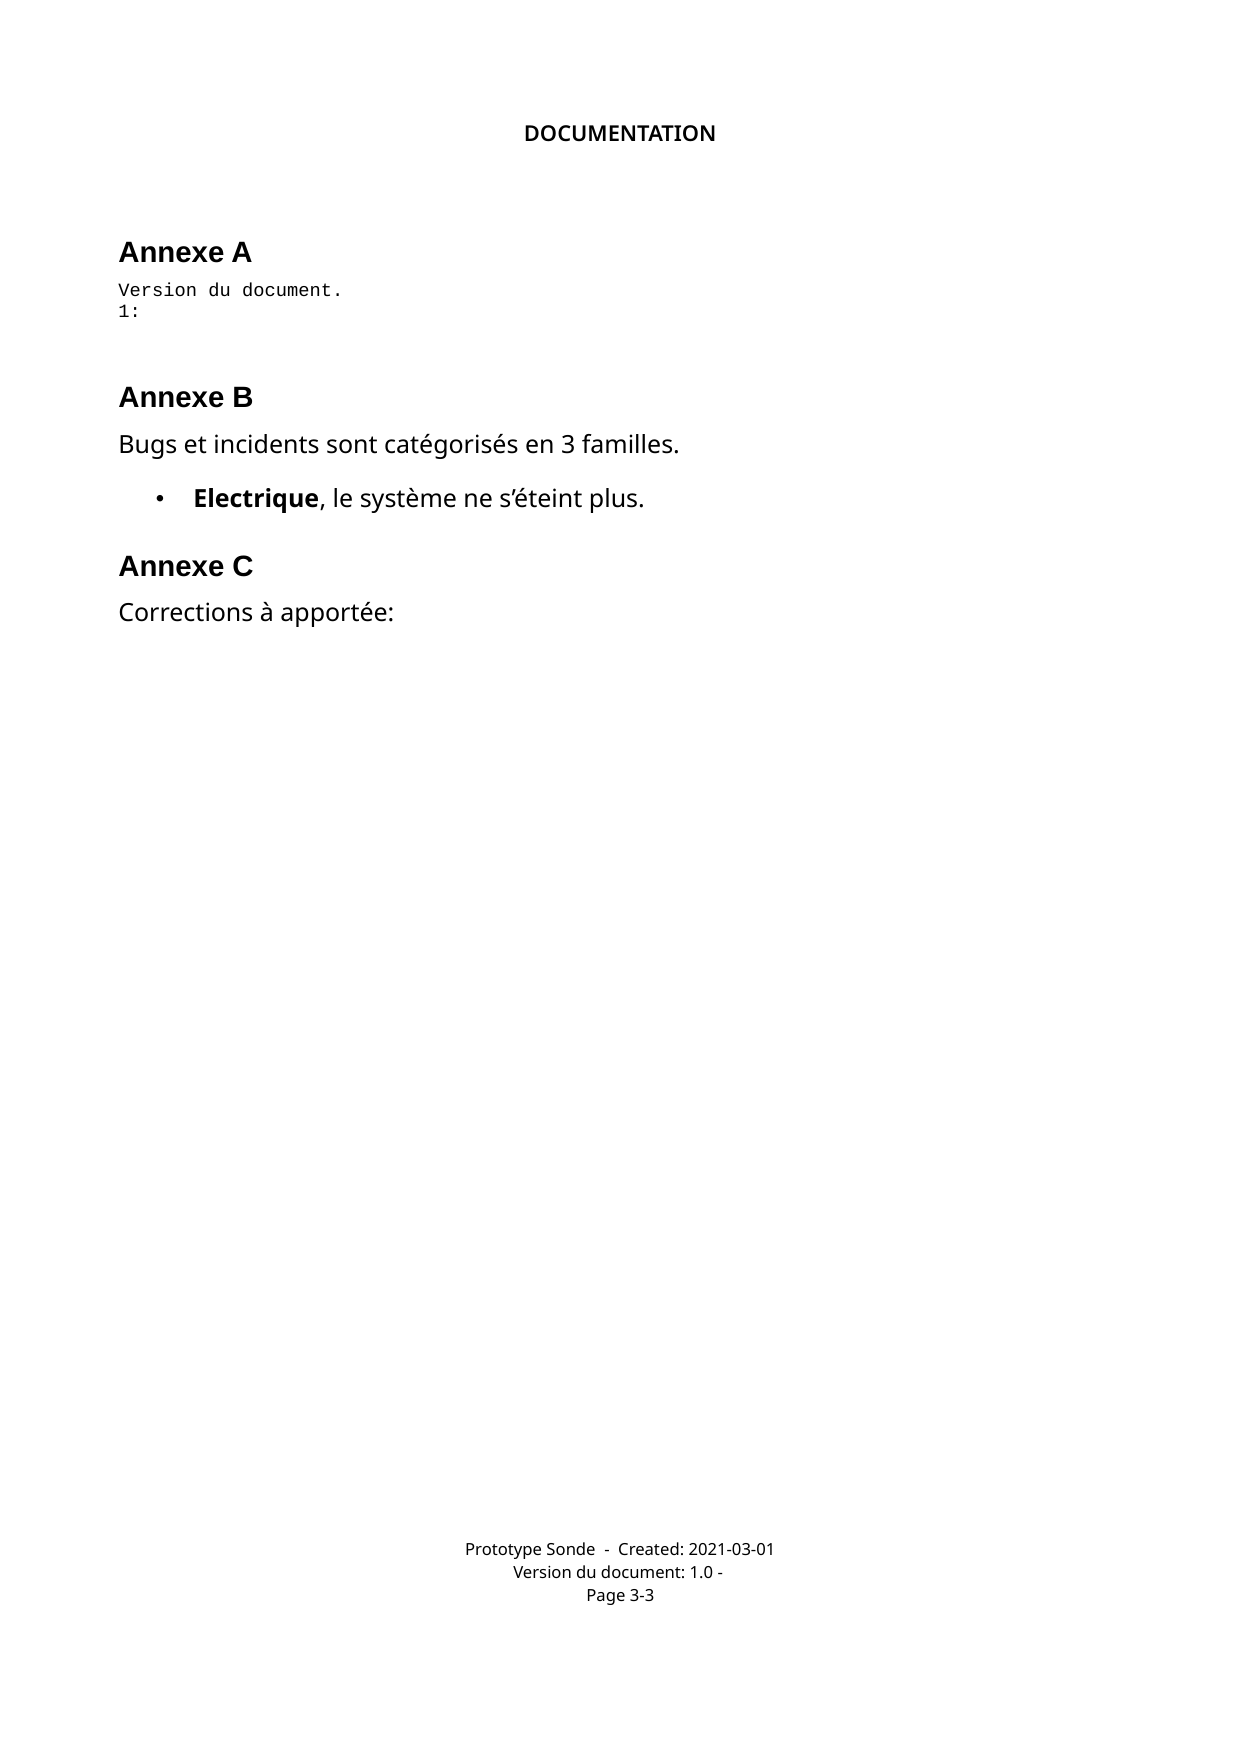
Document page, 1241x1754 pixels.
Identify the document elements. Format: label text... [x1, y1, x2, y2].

text Version du document. [118, 281, 1122, 302]
subtitle Annexe C [118, 549, 1122, 582]
text Bugs et incidents sont catégorisés en 3 familles. [118, 427, 1122, 461]
list Electrique, le système ne s’éteint plus. [156, 480, 1122, 514]
text 1: [118, 302, 1122, 323]
subtitle Annexe B [118, 380, 1122, 414]
text Corrections à apportée: [118, 595, 1122, 629]
subtitle Annexe A [118, 234, 1122, 268]
